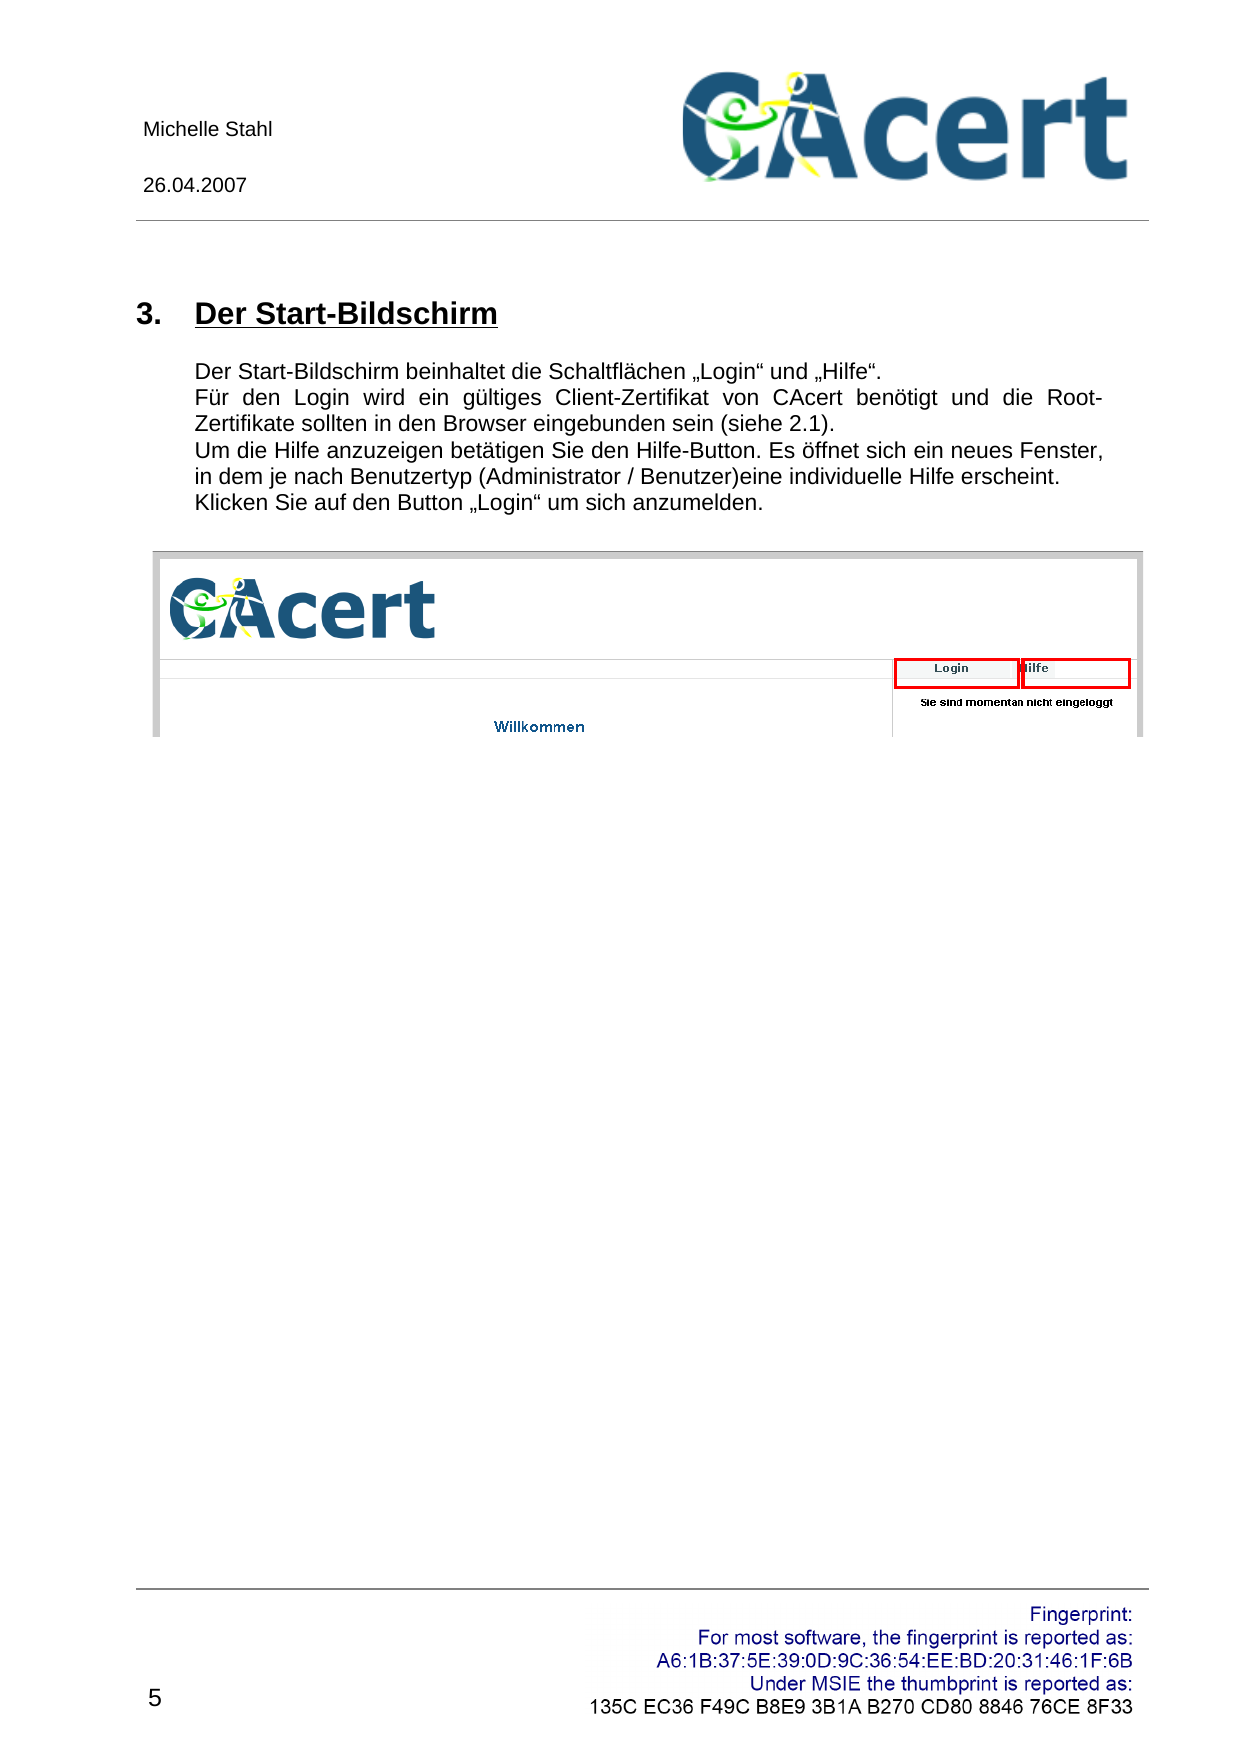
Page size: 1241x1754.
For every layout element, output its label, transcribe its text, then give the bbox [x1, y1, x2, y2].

text Der Start-Bildschirm beinhaltet die Schaltflächen „Login“ und „Hilfe“. [194, 358, 1104, 384]
picture [682, 71, 1128, 182]
text Um die Hilfe anzuzeigen betätigen Sie den Hilfe-Button. Es öffnet sich ein neues Fenster, in dem je nach Benutzertyp (Administrator / Benutzer)eine individuelle Hilfe erscheint. [194, 437, 1104, 489]
text Klicken Sie auf den Button „Login“ um sich anzumelden. [194, 489, 1104, 516]
picture [152, 551, 1144, 737]
text 3. Der Start-Bildschirm [136, 295, 1104, 331]
text Für den Login wird ein gültiges Client-Zertifikat von CAcert benötigt und die Root-Zertifikate sollten in den Browser eingebunden sein (siehe 2.1). [194, 384, 1104, 437]
